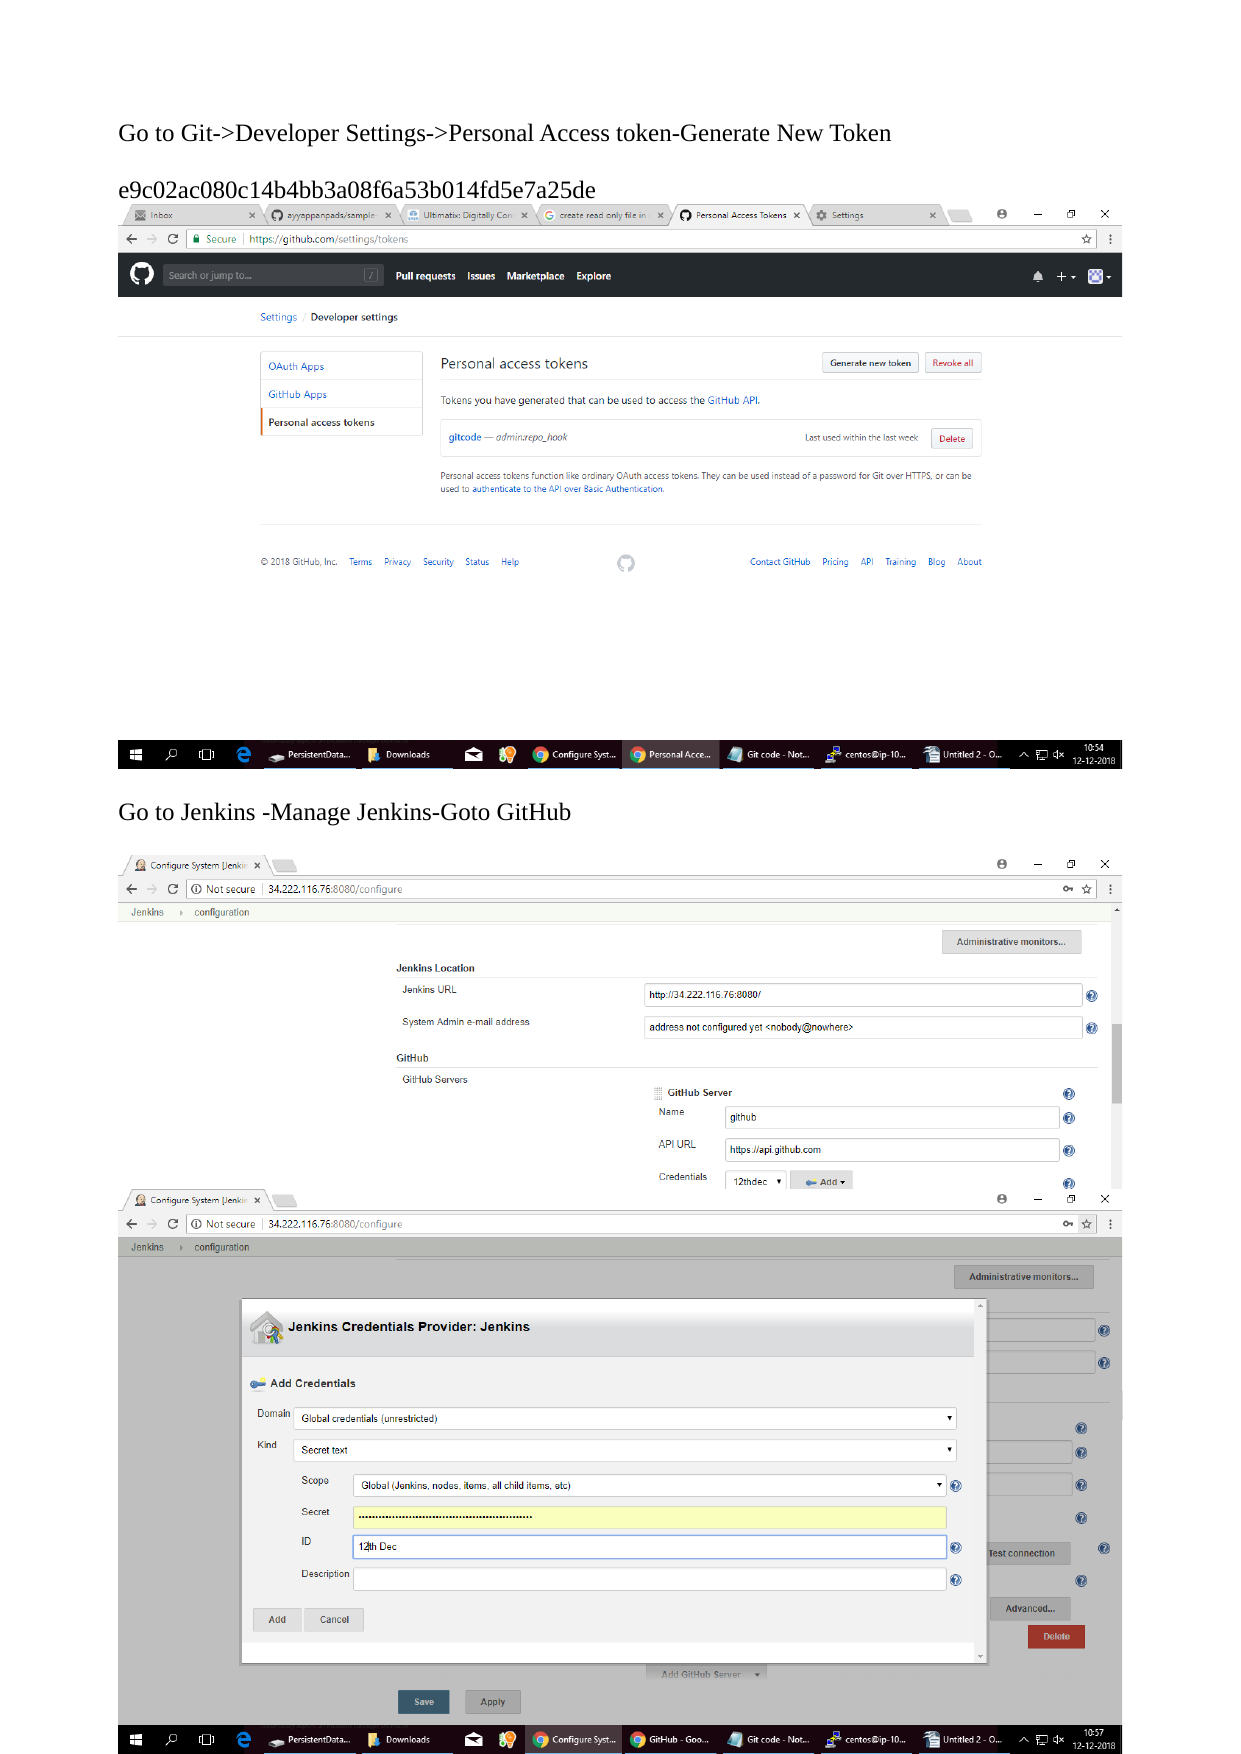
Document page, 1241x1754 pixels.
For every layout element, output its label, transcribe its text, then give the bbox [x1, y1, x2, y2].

text e9c02ac080c14b4bb3a08f6a53b014fd5e7a25de [118, 176, 1122, 204]
text Go to Jenkins -Manage Jenkins-Goto GitHub [118, 797, 1122, 826]
picture [118, 855, 1123, 1754]
picture [118, 204, 1123, 769]
text Go to Git->Developer Settings->Personal Access token-Generate New Token [118, 118, 1122, 147]
